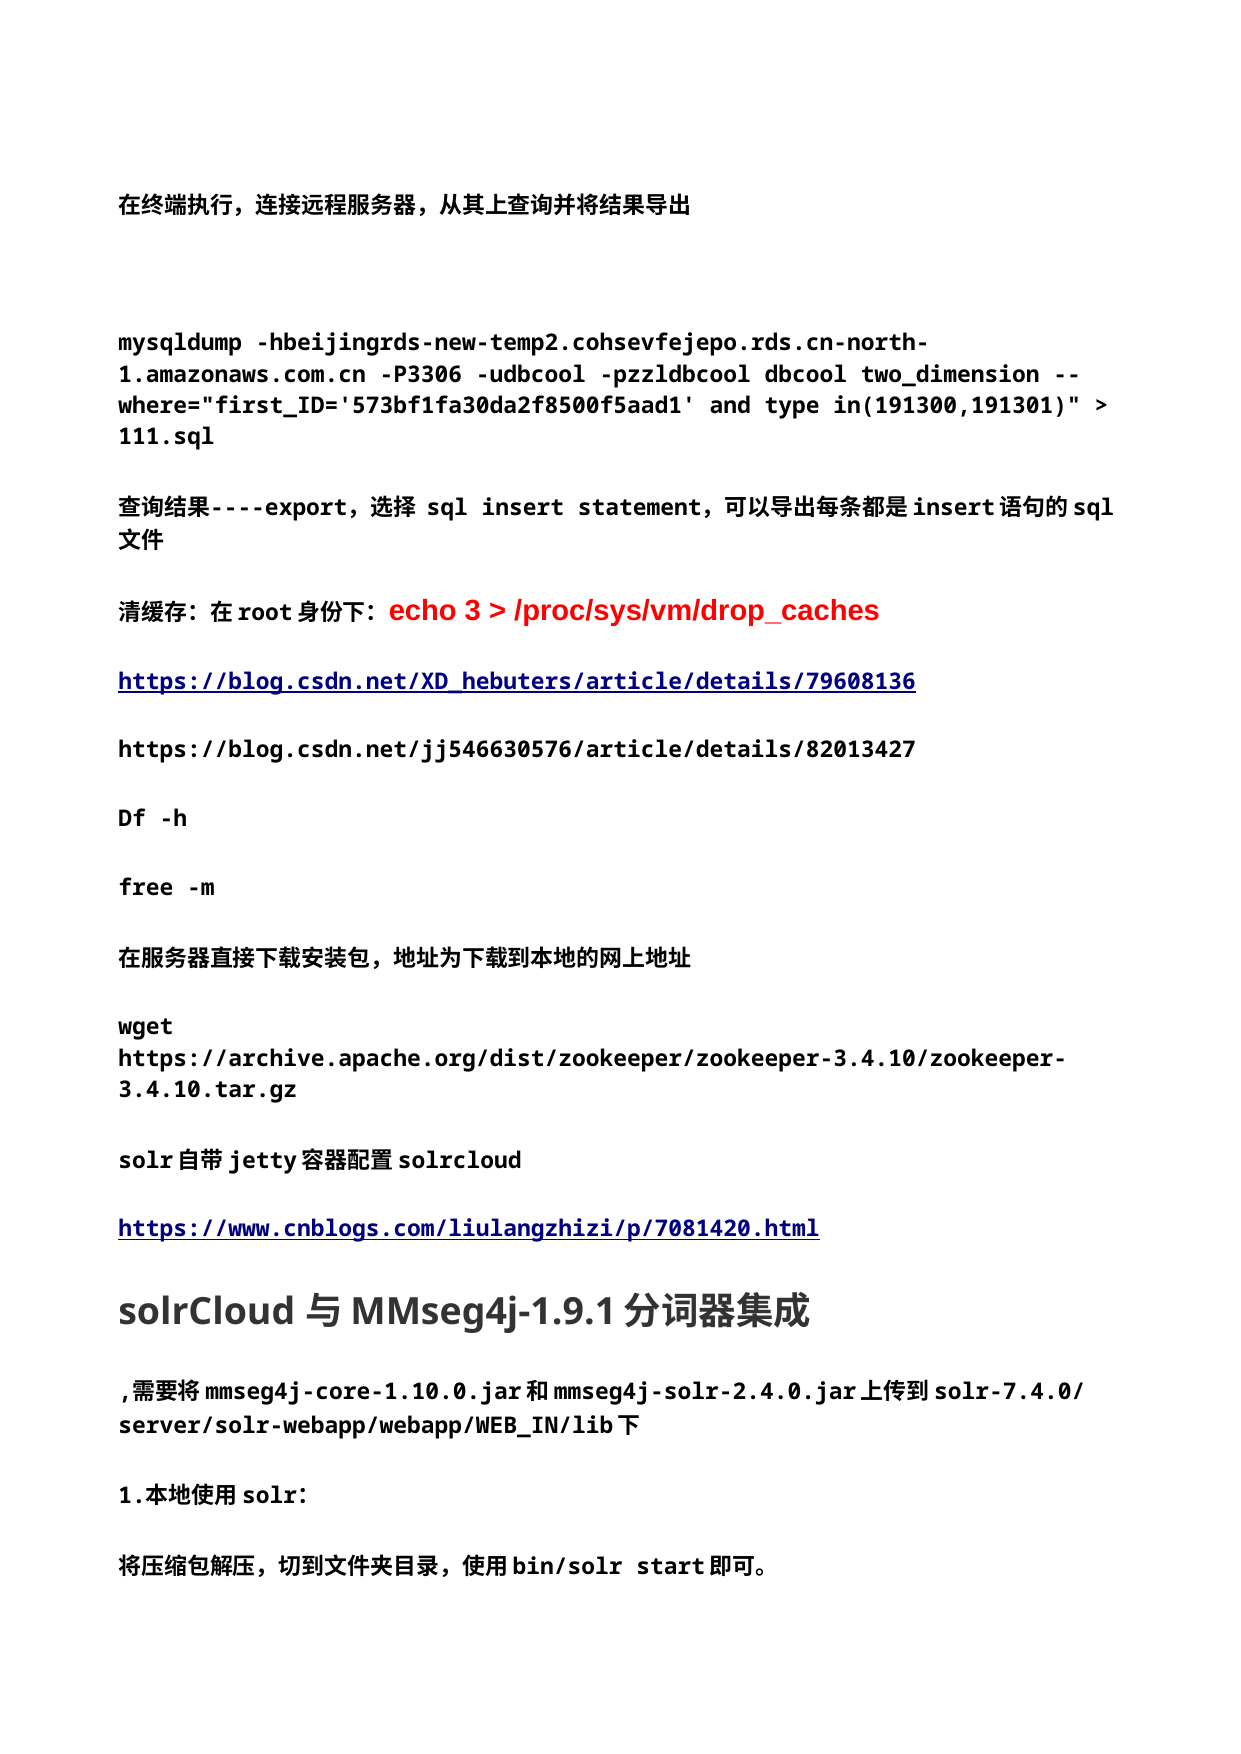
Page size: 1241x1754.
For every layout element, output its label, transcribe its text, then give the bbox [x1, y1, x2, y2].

subtitle Df -h [118, 802, 1122, 833]
subtitle 清缓存：在root身份下：echo 3 > /proc/sys/vm/drop_caches [118, 593, 1122, 627]
subtitle https://blog.csdn.net/jj546630576/article/details/82013427 [118, 733, 1122, 764]
subtitle wget https://archive.apache.org/dist/zookeeper/zookeeper-3.4.10/zookeeper-3.4.10.tar.gz [118, 1010, 1122, 1104]
subtitle mysqldump -hbeijingrds-new-temp2.cohsevfejepo.rds.cn-north-1.amazonaws.com.cn -P3306 -udbcool -pzzldbcool dbcool two_dimension --where="first_ID='573bf1fa30da2f8500f5aad1' and type in(191300,191301)" > 111.sql [118, 326, 1122, 451]
subtitle ,需要将mmseg4j-core-1.10.0.jar和mmseg4j-solr-2.4.0.jar上传到solr-7.4.0/server/solr-webapp/webapp/WEB_IN/lib下 [118, 1373, 1122, 1440]
subtitle solr自带jetty容器配置solrcloud [118, 1142, 1122, 1175]
subtitle https://www.cnblogs.com/liulangzhizi/p/7081420.html [118, 1212, 1122, 1244]
subtitle https://blog.csdn.net/XD_hebuters/article/details/79608136 [118, 664, 1122, 696]
subtitle 在服务器直接下载安装包，地址为下载到本地的网上地址 [118, 939, 1122, 973]
subtitle free -m [118, 871, 1122, 902]
subtitle 在终端执行，连接远程服务器，从其上查询并将结果导出 [118, 187, 1122, 220]
subtitle 将压缩包解压，切到文件夹目录，使用bin/solr start即可。 [118, 1548, 1122, 1581]
subtitle solrCloud 与MMseg4j-1.9.1分词器集成 [118, 1281, 1122, 1336]
subtitle 查询结果----export，选择 sql insert statement，可以导出每条都是insert语句的sql文件 [118, 489, 1122, 555]
subtitle 1.本地使用solr： [118, 1477, 1122, 1511]
